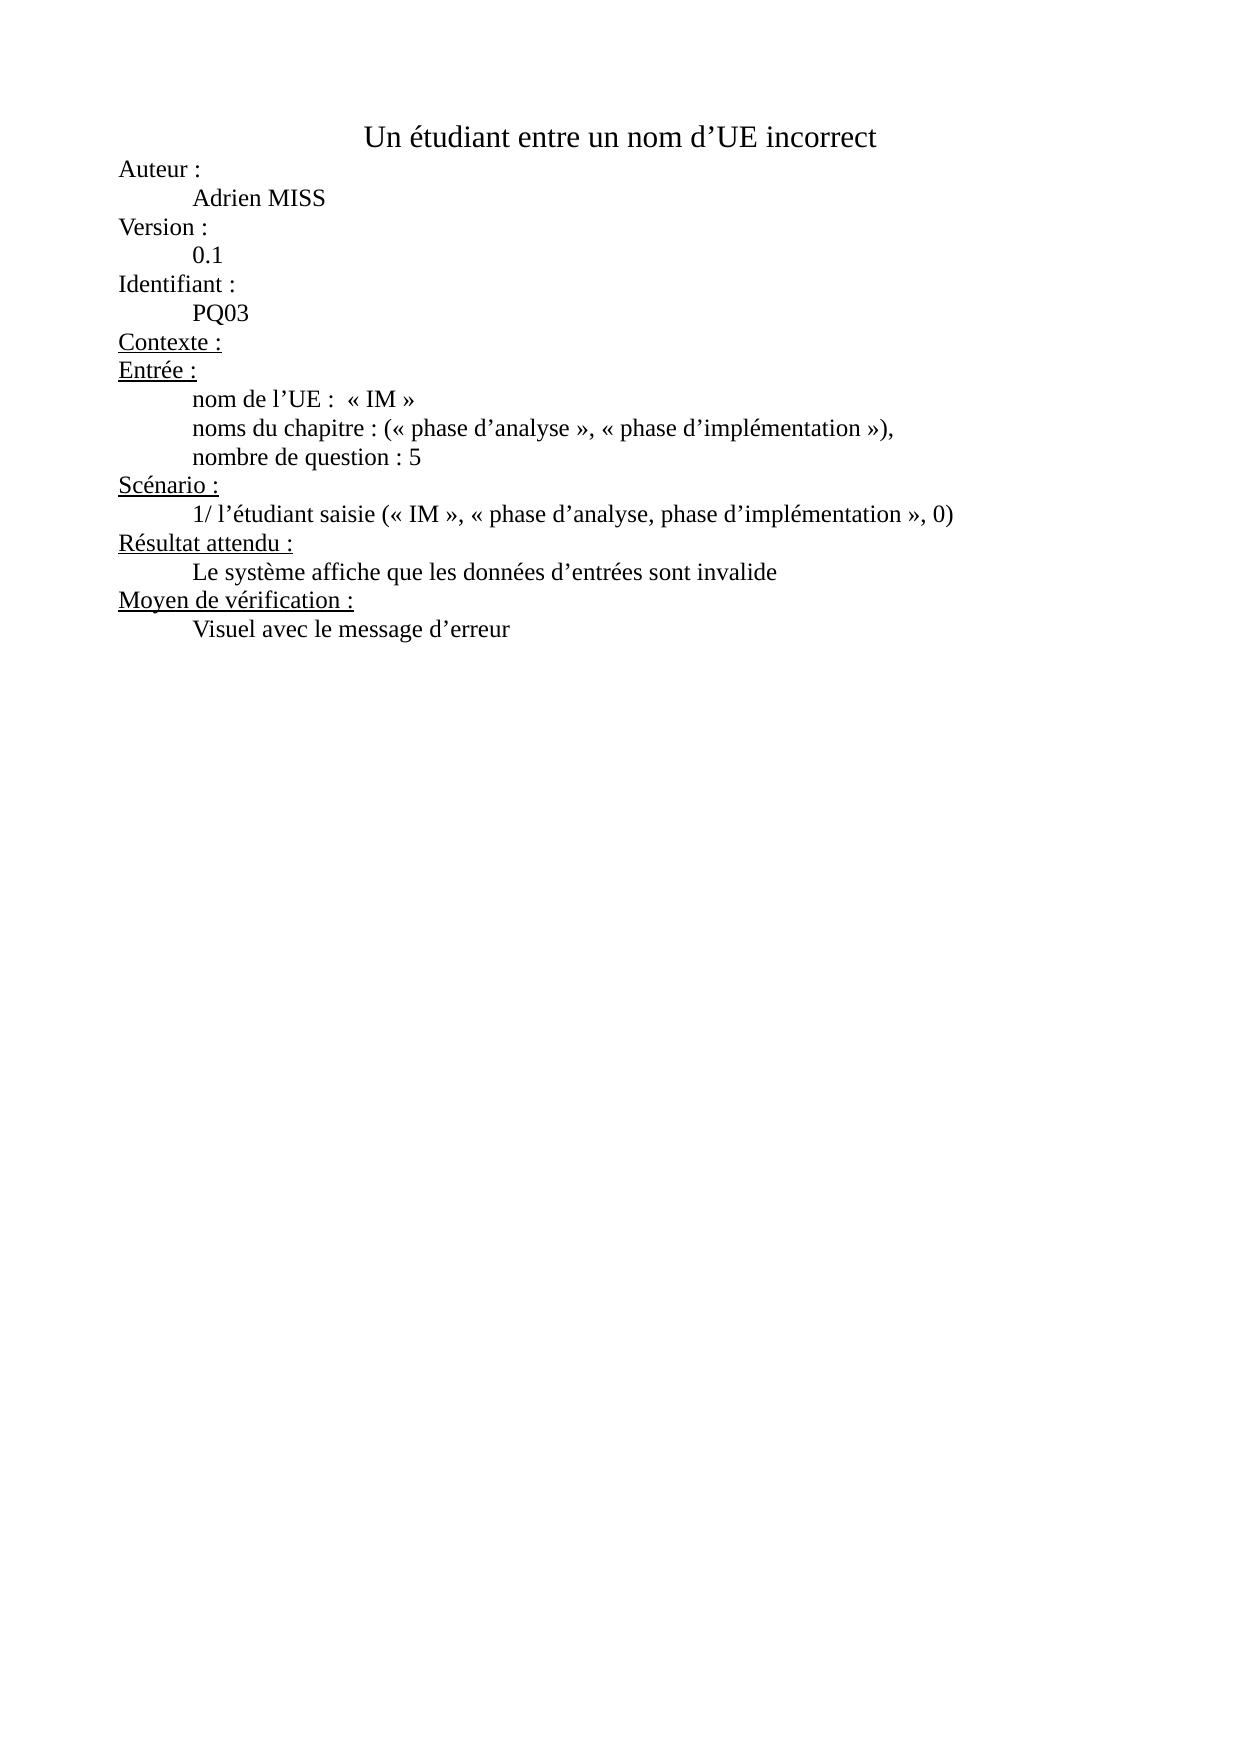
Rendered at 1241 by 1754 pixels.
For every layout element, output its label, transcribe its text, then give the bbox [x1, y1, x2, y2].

text Un étudiant entre un nom d’UE incorrect [118, 118, 1122, 154]
text Visuel avec le message d’erreur [118, 614, 1122, 643]
text Le système affiche que les données d’entrées sont invalide [118, 557, 1122, 585]
text 0.1 [118, 240, 1122, 269]
text Identifiant : [118, 269, 1122, 298]
text Entrée : [118, 355, 1122, 384]
text Moyen de vérification : [118, 585, 1122, 614]
text Résultat attendu : [118, 528, 1122, 557]
text Scénario : [118, 470, 1122, 499]
text Adrien MISS [118, 183, 1122, 212]
text 1/ l’étudiant saisie (« IM », « phase d’analyse, phase d’implémentation », 0) [118, 499, 1122, 528]
text nom de l’UE : « IM » [118, 384, 1122, 413]
text Version : [118, 212, 1122, 240]
text noms du chapitre : (« phase d’analyse », « phase d’implémentation »), [118, 413, 1122, 442]
text nombre de question : 5 [118, 442, 1122, 470]
text Contexte : [118, 327, 1122, 355]
text PQ03 [118, 298, 1122, 327]
text Auteur : [118, 154, 1122, 183]
